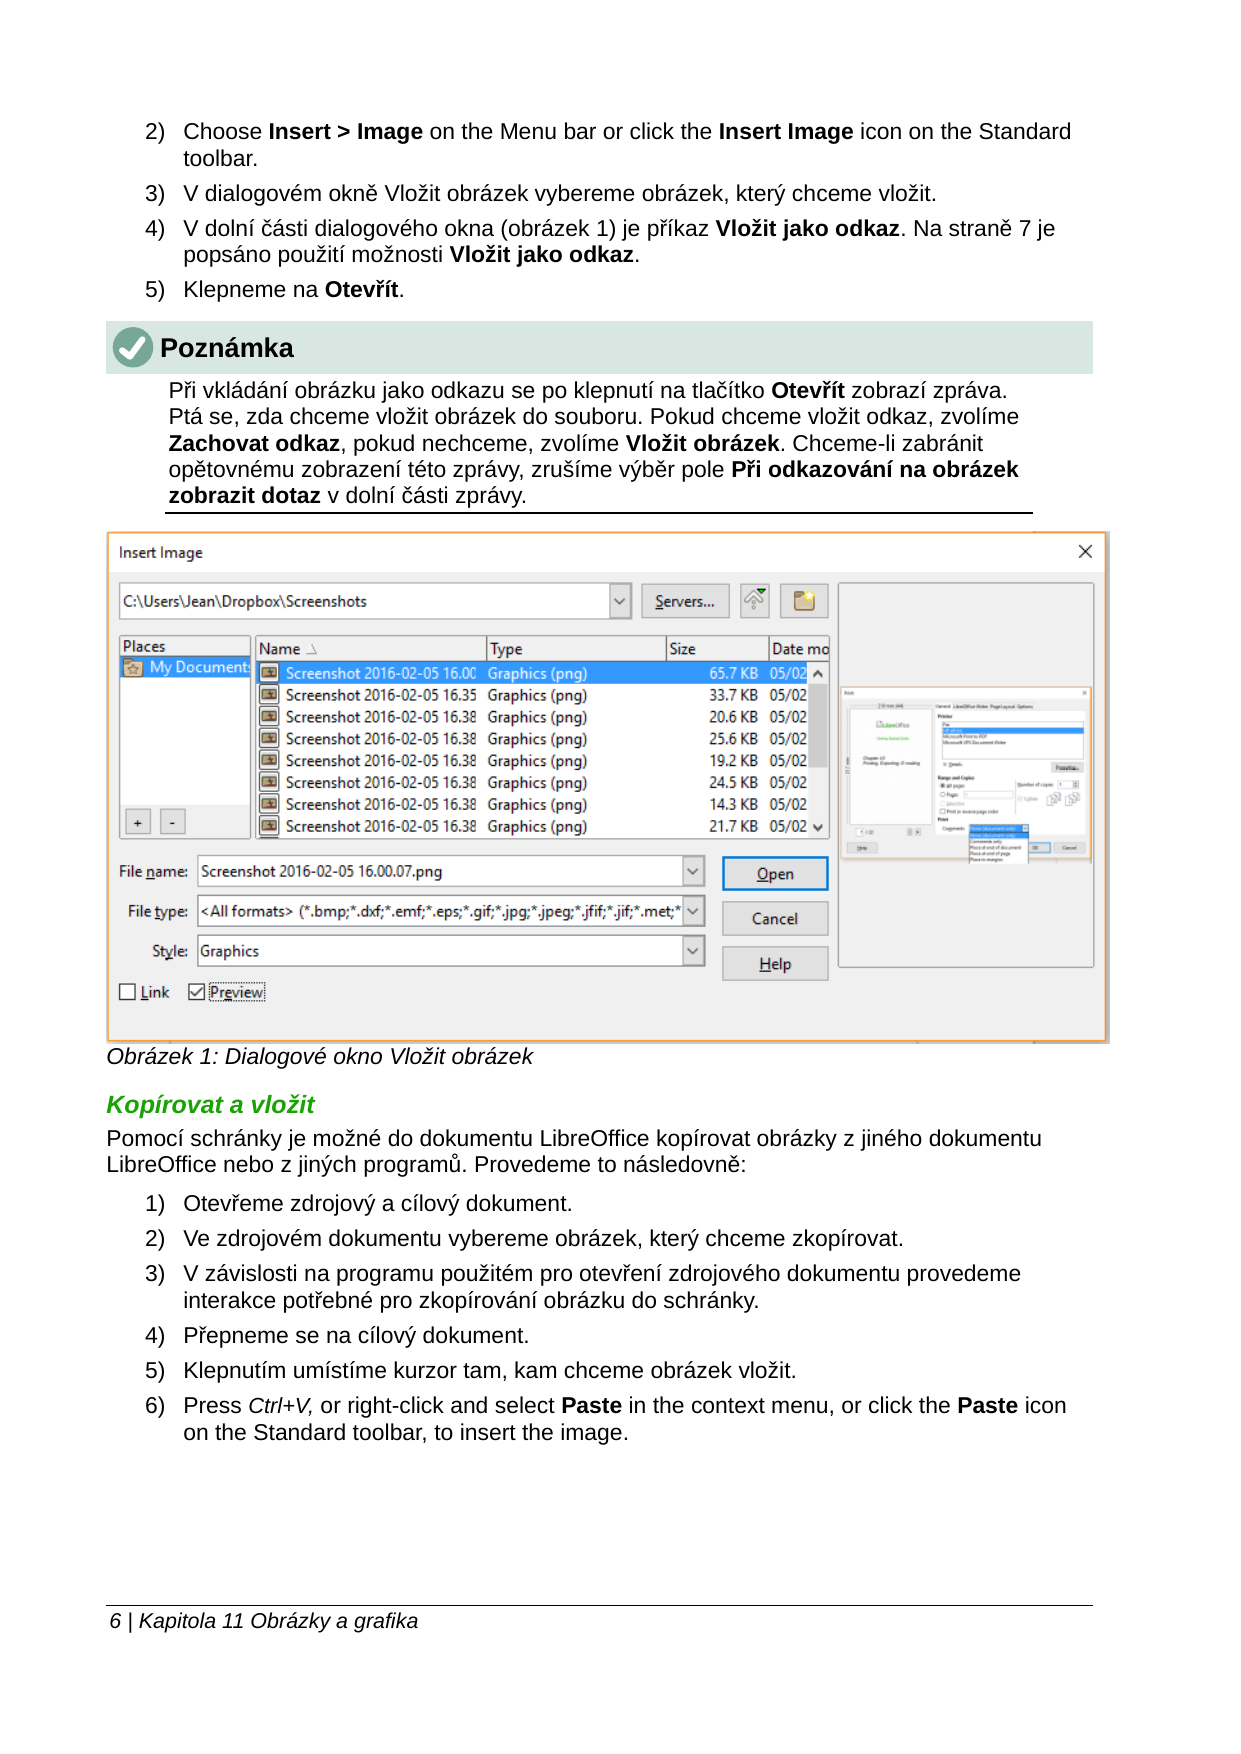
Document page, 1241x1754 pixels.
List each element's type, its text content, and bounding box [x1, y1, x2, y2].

text Obrázek 1: Dialogové okno Vložit obrázek [106, 1044, 1109, 1069]
list Klepneme na Otevřít. [165, 276, 1093, 303]
list V dolní části dialogového okna (obrázek 1) je příkaz Vložit jako odkaz. Na straně 7 je popsáno použití možnosti Vložit jako odkaz. [165, 215, 1093, 268]
list Otevřeme zdrojový a cílový dokument. [165, 1190, 1093, 1216]
list Klepnutím umístíme kurzor tam, kam chceme obrázek vložit. [165, 1357, 1093, 1383]
list Přepneme se na cílový dokument. [165, 1322, 1093, 1348]
list Press Ctrl+V, or right-click and select Paste in the context menu, or click the Paste icon on the Standard toolbar, to insert the image. [165, 1392, 1093, 1445]
subtitle Poznámka [106, 321, 1093, 374]
list Ve zdrojovém dokumentu vybereme obrázek, který chceme zkopírovat. [165, 1225, 1093, 1252]
list V závislosti na programu použitém pro otevření zdrojového dokumentu provedeme interakce potřebné pro zkopírování obrázku do schránky. [165, 1260, 1093, 1313]
list Pomocí schránky je možné do dokumentu LibreOffice kopírovat obrázky z jiného dokumentu LibreOffice nebo z jiných programů. Provedeme to následovně: [106, 1125, 1093, 1177]
picture [105, 531, 1110, 1044]
list Choose Insert > Image on the Menu bar or click the Insert Image icon on the Standard toolbar. [165, 118, 1093, 171]
list V dialogovém okně Vložit obrázek vybereme obrázek, který chceme vložit. [165, 180, 1093, 206]
subtitle Kopírovat a vložit [106, 1090, 1093, 1119]
text Při vkládání obrázku jako odkazu se po klepnutí na tlačítko Otevřít zobrazí zpráva. Ptá se, zda chceme vložit obrázek do souboru. Pokud chceme vložit odkaz, zvolíme Zachovat odkaz, pokud nechceme, zvolíme Vložit obrázek. Chceme-li zabránit opětovnému zobrazení této zprávy, zrušíme výběr pole Při odkazování na obrázek zobrazit dotaz v dolní části zprávy. [165, 374, 1033, 512]
